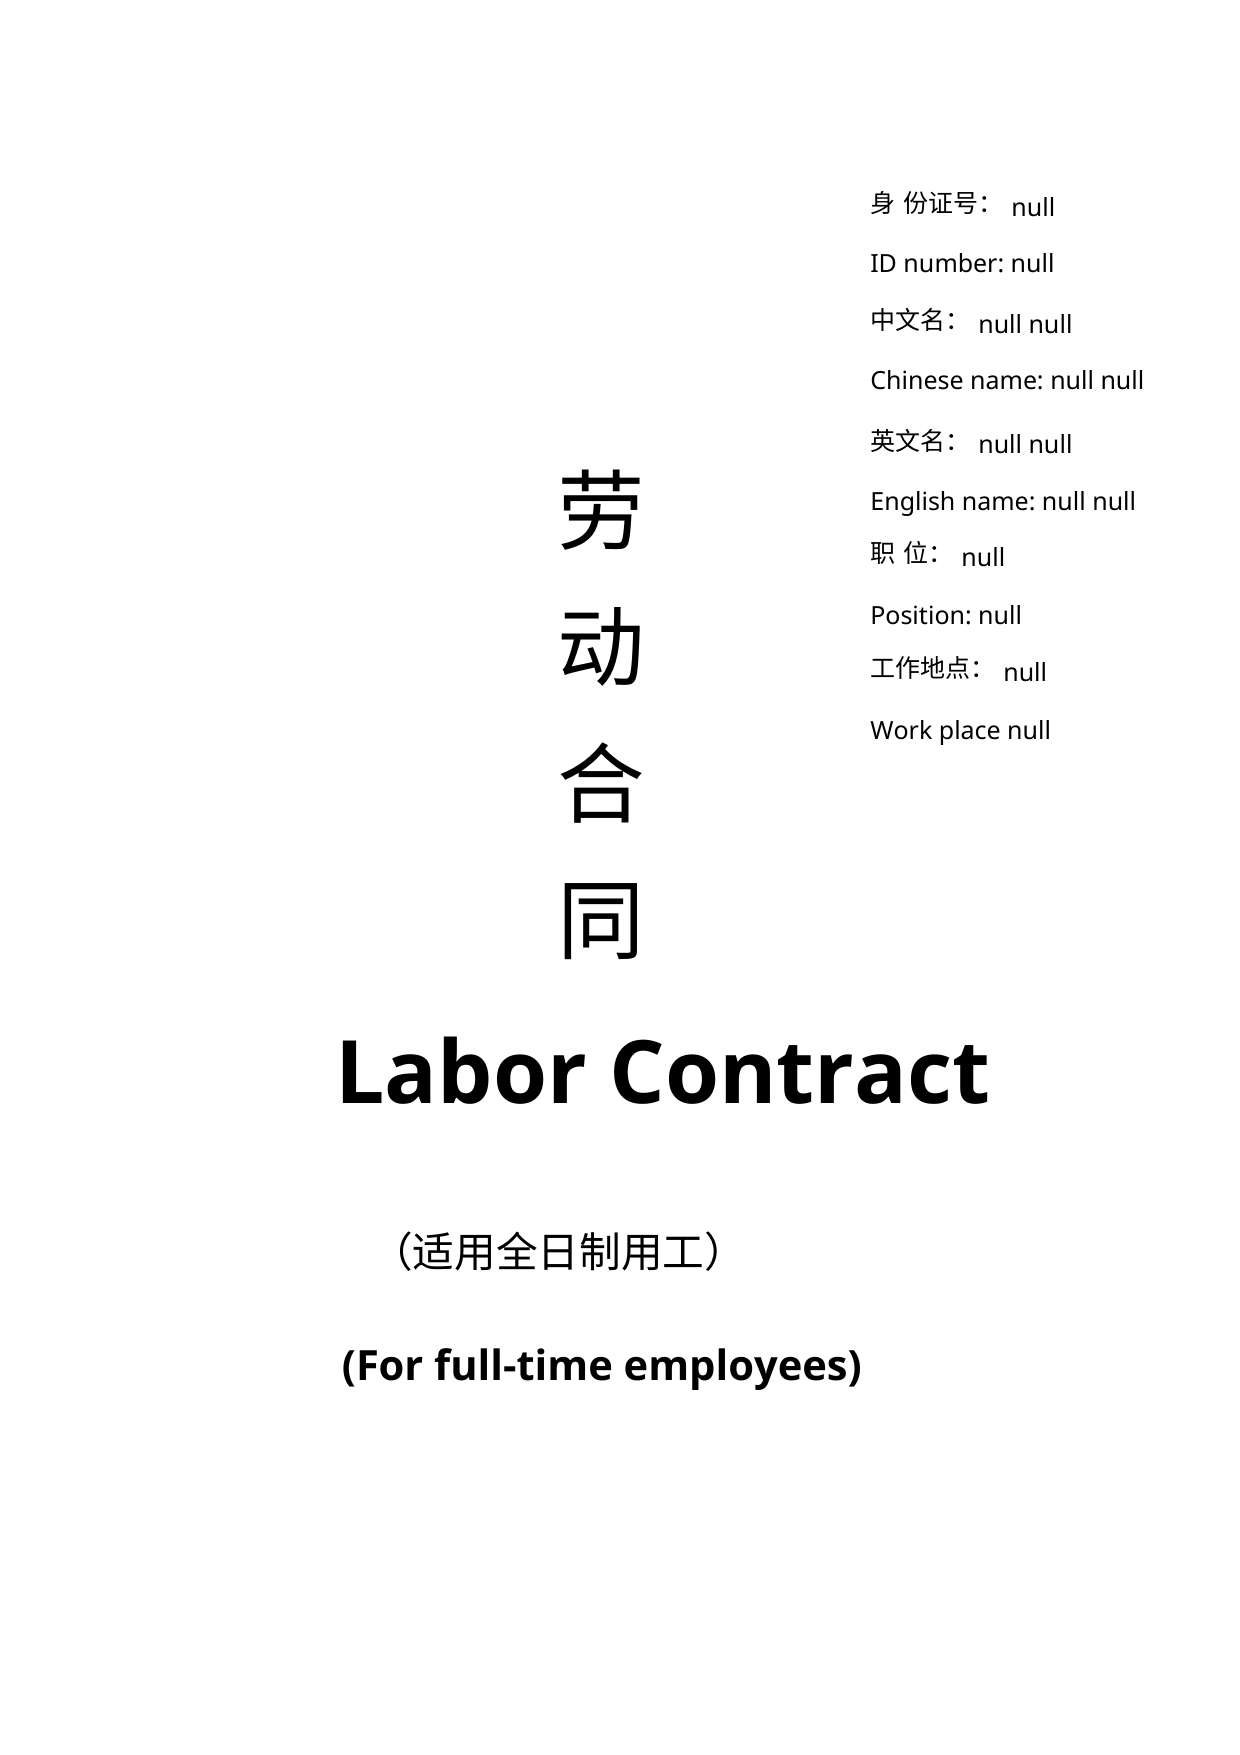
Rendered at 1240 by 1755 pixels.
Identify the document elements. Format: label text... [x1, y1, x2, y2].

table_cell [0, 246, 288, 289]
table_cell [288, 1229, 310, 1292]
table_cell [0, 654, 288, 698]
table_cell [1203, 756, 1208, 860]
table_cell Chinese name: null null [870, 363, 1203, 406]
table_cell [0, 996, 288, 1010]
table_cell [1208, 598, 1239, 642]
table_header [558, 0, 641, 189]
table_cell [310, 190, 557, 233]
table_cell [1203, 698, 1208, 712]
table_cell [310, 698, 557, 712]
table_cell [288, 233, 310, 246]
table_cell [893, 588, 1038, 598]
table_cell [288, 860, 310, 871]
table_header [641, 0, 807, 189]
table_cell [641, 756, 807, 860]
table_cell [1203, 588, 1208, 598]
table_cell [1208, 427, 1239, 462]
table_cell [1038, 583, 1203, 587]
table_cell 中文名： null null [870, 306, 1203, 350]
table_cell [1038, 860, 1203, 871]
table_cell [310, 860, 557, 871]
table_cell [641, 483, 807, 527]
table_cell [288, 463, 310, 471]
table_cell [1203, 471, 1208, 483]
table_cell [870, 1125, 893, 1229]
table_cell [893, 1125, 1038, 1229]
table_cell [1208, 1125, 1239, 1229]
table_cell [1203, 860, 1208, 871]
table_cell [310, 246, 557, 289]
table_cell [641, 588, 807, 598]
table_cell [558, 427, 641, 462]
table_cell [893, 471, 1038, 483]
table_cell [288, 996, 310, 1010]
table_cell [310, 588, 557, 598]
table_cell [310, 1292, 557, 1335]
table_cell [870, 406, 893, 427]
table_cell [807, 723, 870, 735]
table_cell 职 位： null [870, 540, 1203, 583]
table_cell [288, 350, 310, 362]
table_cell [1203, 246, 1208, 289]
table_cell [288, 756, 310, 860]
table_cell [558, 306, 641, 350]
table_cell [1038, 233, 1203, 246]
table_cell [1208, 350, 1239, 362]
table_cell [641, 233, 807, 246]
table_cell [1203, 483, 1208, 527]
table_cell [0, 642, 288, 654]
table_cell [310, 642, 557, 654]
table_cell [310, 306, 557, 350]
table_cell [0, 306, 288, 350]
table_cell [310, 483, 557, 527]
table_cell [870, 588, 893, 598]
table_cell [1203, 642, 1208, 654]
table_cell [288, 698, 310, 712]
table_cell [0, 860, 288, 871]
table_cell [0, 290, 288, 306]
table_cell [1203, 1335, 1208, 1396]
table_cell [641, 598, 807, 642]
table_cell [893, 1229, 1038, 1292]
table_cell [0, 1010, 288, 1125]
table_cell [1038, 698, 1203, 712]
table_cell [641, 306, 807, 350]
table_cell [807, 860, 870, 871]
table_cell 劳 [558, 463, 641, 587]
table_cell [893, 290, 1038, 306]
table_cell [0, 1292, 288, 1335]
table_cell [288, 527, 310, 539]
table_cell [807, 588, 870, 598]
table_cell [558, 290, 641, 306]
table_cell [807, 190, 870, 233]
table_cell [288, 654, 310, 698]
table_cell [310, 871, 557, 996]
table_cell [870, 290, 893, 306]
table_cell [288, 583, 310, 587]
table_header [1208, 0, 1239, 189]
table_cell [1038, 350, 1203, 362]
table_cell [310, 463, 557, 471]
table_cell [288, 598, 310, 642]
table_cell [0, 756, 288, 860]
table_cell [807, 583, 870, 587]
table_cell [807, 654, 870, 698]
table_cell Position: null [870, 598, 1208, 642]
table_cell [310, 363, 557, 406]
table_cell [641, 860, 807, 871]
table_cell [1038, 588, 1203, 598]
table_cell [1208, 463, 1239, 471]
table_cell [1038, 1125, 1203, 1229]
table_cell [1203, 735, 1208, 756]
table_cell [1203, 290, 1208, 306]
table_cell [807, 642, 870, 654]
table_cell [558, 1292, 641, 1335]
table_cell [310, 427, 557, 462]
table_cell [641, 713, 807, 723]
table_cell 英文名： null null [870, 427, 1208, 471]
table_cell [558, 996, 641, 1010]
table_cell 动 [558, 598, 641, 723]
table_cell [1208, 483, 1239, 527]
table_cell [558, 1125, 641, 1229]
table_cell [1203, 527, 1208, 539]
table_cell [807, 483, 870, 527]
table_cell [641, 463, 807, 471]
table_cell [0, 483, 288, 527]
table_cell [870, 471, 893, 483]
table_cell [1208, 406, 1239, 427]
table_cell [1208, 1229, 1239, 1292]
table_cell [0, 871, 288, 996]
table_cell [1208, 1335, 1239, 1396]
table_cell [558, 860, 641, 871]
table_cell [641, 350, 807, 362]
table_cell [288, 588, 310, 598]
table_cell [288, 363, 310, 406]
table_cell [1208, 588, 1239, 598]
table_cell [1038, 471, 1203, 483]
table_cell （适用全日制用工） [310, 1229, 807, 1292]
table_cell [893, 871, 1038, 996]
table_cell [310, 406, 557, 427]
table_cell [1038, 406, 1203, 427]
table_cell [641, 642, 807, 654]
table_cell [1038, 756, 1203, 860]
table_cell [558, 233, 641, 246]
table_cell [870, 527, 893, 539]
table_cell [807, 713, 870, 723]
table_cell [310, 350, 557, 362]
table_cell [807, 233, 870, 246]
table_cell [558, 406, 641, 427]
table_cell [641, 583, 807, 587]
table_header [288, 0, 310, 189]
table_cell [1203, 406, 1208, 427]
table_cell [0, 698, 288, 712]
table_cell [0, 471, 288, 483]
table_cell [0, 583, 288, 587]
table_cell [1038, 527, 1203, 539]
table_cell 身 份证号： null [870, 190, 1203, 233]
table_cell [1203, 306, 1208, 350]
table_cell [807, 1125, 870, 1229]
table_cell [1038, 1010, 1203, 1125]
table_cell [1038, 290, 1203, 306]
table_header [0, 0, 288, 189]
table_cell [807, 756, 870, 860]
table_cell [0, 540, 288, 583]
table_cell [1203, 1292, 1208, 1335]
table_cell [641, 527, 807, 539]
table_cell [288, 1292, 310, 1335]
table_cell [893, 406, 1038, 427]
table_cell [807, 350, 870, 362]
table_cell [1203, 540, 1208, 583]
table_cell [807, 406, 870, 427]
table_cell [807, 996, 870, 1010]
table_cell [288, 290, 310, 306]
table_cell [1208, 698, 1239, 712]
table_cell [1208, 233, 1239, 246]
table_cell [288, 406, 310, 427]
table_cell [1203, 1010, 1208, 1125]
table_cell [1208, 860, 1239, 871]
table_cell [893, 860, 1038, 871]
table_cell [807, 363, 870, 406]
table_header [1038, 0, 1203, 189]
table_cell [893, 698, 1038, 712]
table_cell [310, 583, 557, 587]
table_cell [1038, 871, 1203, 996]
table_cell [0, 735, 288, 756]
table_cell [0, 527, 288, 539]
table_cell 工作地点： null [870, 654, 1208, 698]
table_cell [1203, 363, 1208, 406]
table_cell [1208, 871, 1239, 996]
table_cell [641, 723, 807, 735]
table_cell [641, 406, 807, 427]
table_cell [807, 427, 870, 462]
table_cell [807, 1229, 870, 1292]
table_cell [1038, 996, 1203, 1010]
table_cell [641, 427, 807, 462]
table_cell [1208, 246, 1239, 289]
table_cell [0, 406, 288, 427]
table_cell [1208, 527, 1239, 539]
table_cell [288, 540, 310, 583]
table_cell [893, 527, 1038, 539]
table_cell [641, 246, 807, 289]
table_cell [870, 698, 893, 712]
table_cell [641, 996, 807, 1010]
table_cell [288, 471, 310, 483]
table_cell [0, 713, 288, 723]
table_cell (For full-time employees) [310, 1335, 893, 1396]
table_cell [807, 471, 870, 483]
table_cell [1203, 190, 1208, 233]
table_header [893, 0, 1038, 189]
table_cell [807, 1292, 870, 1335]
table_cell [641, 1292, 807, 1335]
table_cell [288, 735, 310, 756]
table_cell [807, 463, 870, 471]
table_cell [807, 246, 870, 289]
table_cell 合 [558, 735, 641, 860]
table_cell [870, 642, 893, 654]
table_cell [1208, 654, 1239, 698]
table_cell [1208, 1292, 1239, 1335]
table_cell [1208, 1010, 1239, 1125]
table_cell [870, 756, 893, 860]
table_cell [807, 527, 870, 539]
table_cell [1203, 233, 1208, 246]
table_cell [288, 246, 310, 289]
table_cell [310, 527, 557, 539]
table_cell [1203, 996, 1208, 1010]
table_cell [310, 713, 557, 723]
table_cell [310, 1125, 557, 1229]
table_cell [893, 350, 1038, 362]
table_cell [1208, 723, 1239, 735]
table_cell [0, 598, 288, 642]
table_cell [870, 233, 893, 246]
table_cell Labor Contract [288, 1010, 1038, 1125]
table_cell [641, 540, 807, 583]
table_cell [310, 723, 557, 735]
table_cell [1208, 190, 1239, 233]
table_cell [1038, 1292, 1203, 1335]
table_cell [0, 1229, 288, 1292]
table_cell [641, 735, 807, 756]
table_cell [893, 996, 1038, 1010]
table_cell [1208, 471, 1239, 483]
table_cell [310, 471, 557, 483]
table_cell [893, 1292, 1038, 1335]
table_header [1203, 0, 1208, 189]
table_cell [0, 233, 288, 246]
table_cell [641, 290, 807, 306]
table_cell [1208, 713, 1239, 723]
table_cell [807, 540, 870, 583]
table_cell [0, 190, 288, 233]
table_cell [0, 1125, 288, 1229]
table_cell [288, 483, 310, 527]
table_cell [893, 642, 1038, 654]
table_cell [558, 723, 641, 735]
table_cell [310, 598, 557, 642]
table_cell [870, 996, 893, 1010]
table_cell [641, 1125, 807, 1229]
table_cell [0, 363, 288, 406]
table_cell [893, 756, 1038, 860]
table_cell [1203, 1229, 1208, 1292]
table_cell [1208, 540, 1239, 583]
table_cell [641, 363, 807, 406]
table_cell [807, 871, 870, 996]
table_cell [1203, 871, 1208, 996]
table_cell [1203, 1125, 1208, 1229]
table_cell [1208, 996, 1239, 1010]
table_cell [310, 540, 557, 583]
table_cell [807, 290, 870, 306]
table_cell [558, 363, 641, 406]
table_cell ID number: null [870, 246, 1203, 289]
table_header [870, 0, 893, 189]
table_cell [641, 871, 807, 996]
table_cell [870, 1292, 893, 1335]
table_cell [1038, 642, 1203, 654]
table_cell [288, 306, 310, 350]
table_cell [1038, 1229, 1203, 1292]
table_cell [807, 598, 870, 642]
table_cell [807, 306, 870, 350]
table_cell [310, 756, 557, 860]
table_cell [310, 233, 557, 246]
table_cell [807, 698, 870, 712]
table_cell [1203, 713, 1208, 723]
table_cell [1208, 290, 1239, 306]
table_cell [288, 427, 310, 462]
table_cell [870, 871, 893, 996]
table_cell [870, 1229, 893, 1292]
table_cell [288, 190, 310, 233]
table_cell [870, 350, 893, 362]
table_cell [288, 1125, 310, 1229]
table_cell [1208, 642, 1239, 654]
table_cell [1208, 735, 1239, 756]
table_cell [310, 290, 557, 306]
table_cell [893, 1335, 1038, 1396]
table_cell [288, 723, 310, 735]
table_cell [807, 735, 870, 756]
table_cell [1203, 723, 1208, 735]
table_cell [893, 583, 1038, 587]
table_cell [1208, 583, 1239, 587]
table_cell 同 [558, 871, 641, 996]
table_cell [0, 463, 288, 471]
table_cell English name: null null [870, 483, 1203, 527]
table_cell [641, 471, 807, 483]
table_cell [1208, 306, 1239, 350]
table_cell [893, 233, 1038, 246]
table_cell [1208, 363, 1239, 406]
table_header [807, 0, 870, 189]
table_cell [0, 588, 288, 598]
table_cell [288, 713, 310, 723]
table_cell [288, 871, 310, 996]
table_cell [310, 654, 557, 698]
table_cell [288, 642, 310, 654]
table_cell [558, 190, 641, 233]
table_cell [0, 427, 288, 462]
table_cell [641, 190, 807, 233]
table_cell [0, 723, 288, 735]
table_cell [641, 654, 807, 698]
table_cell [558, 588, 641, 598]
table_cell [870, 583, 893, 587]
table_cell [1203, 350, 1208, 362]
table_header [310, 0, 557, 189]
table_cell [558, 246, 641, 289]
table_cell [1038, 1335, 1203, 1396]
table_cell [0, 350, 288, 362]
table_cell [641, 698, 807, 712]
table_cell Work place null [870, 713, 1203, 756]
table_cell [1208, 756, 1239, 860]
table_cell [870, 860, 893, 871]
table_cell [288, 1335, 310, 1396]
table_cell [310, 996, 557, 1010]
table_cell [0, 1335, 288, 1396]
table_cell [310, 735, 557, 756]
table_cell [558, 350, 641, 362]
